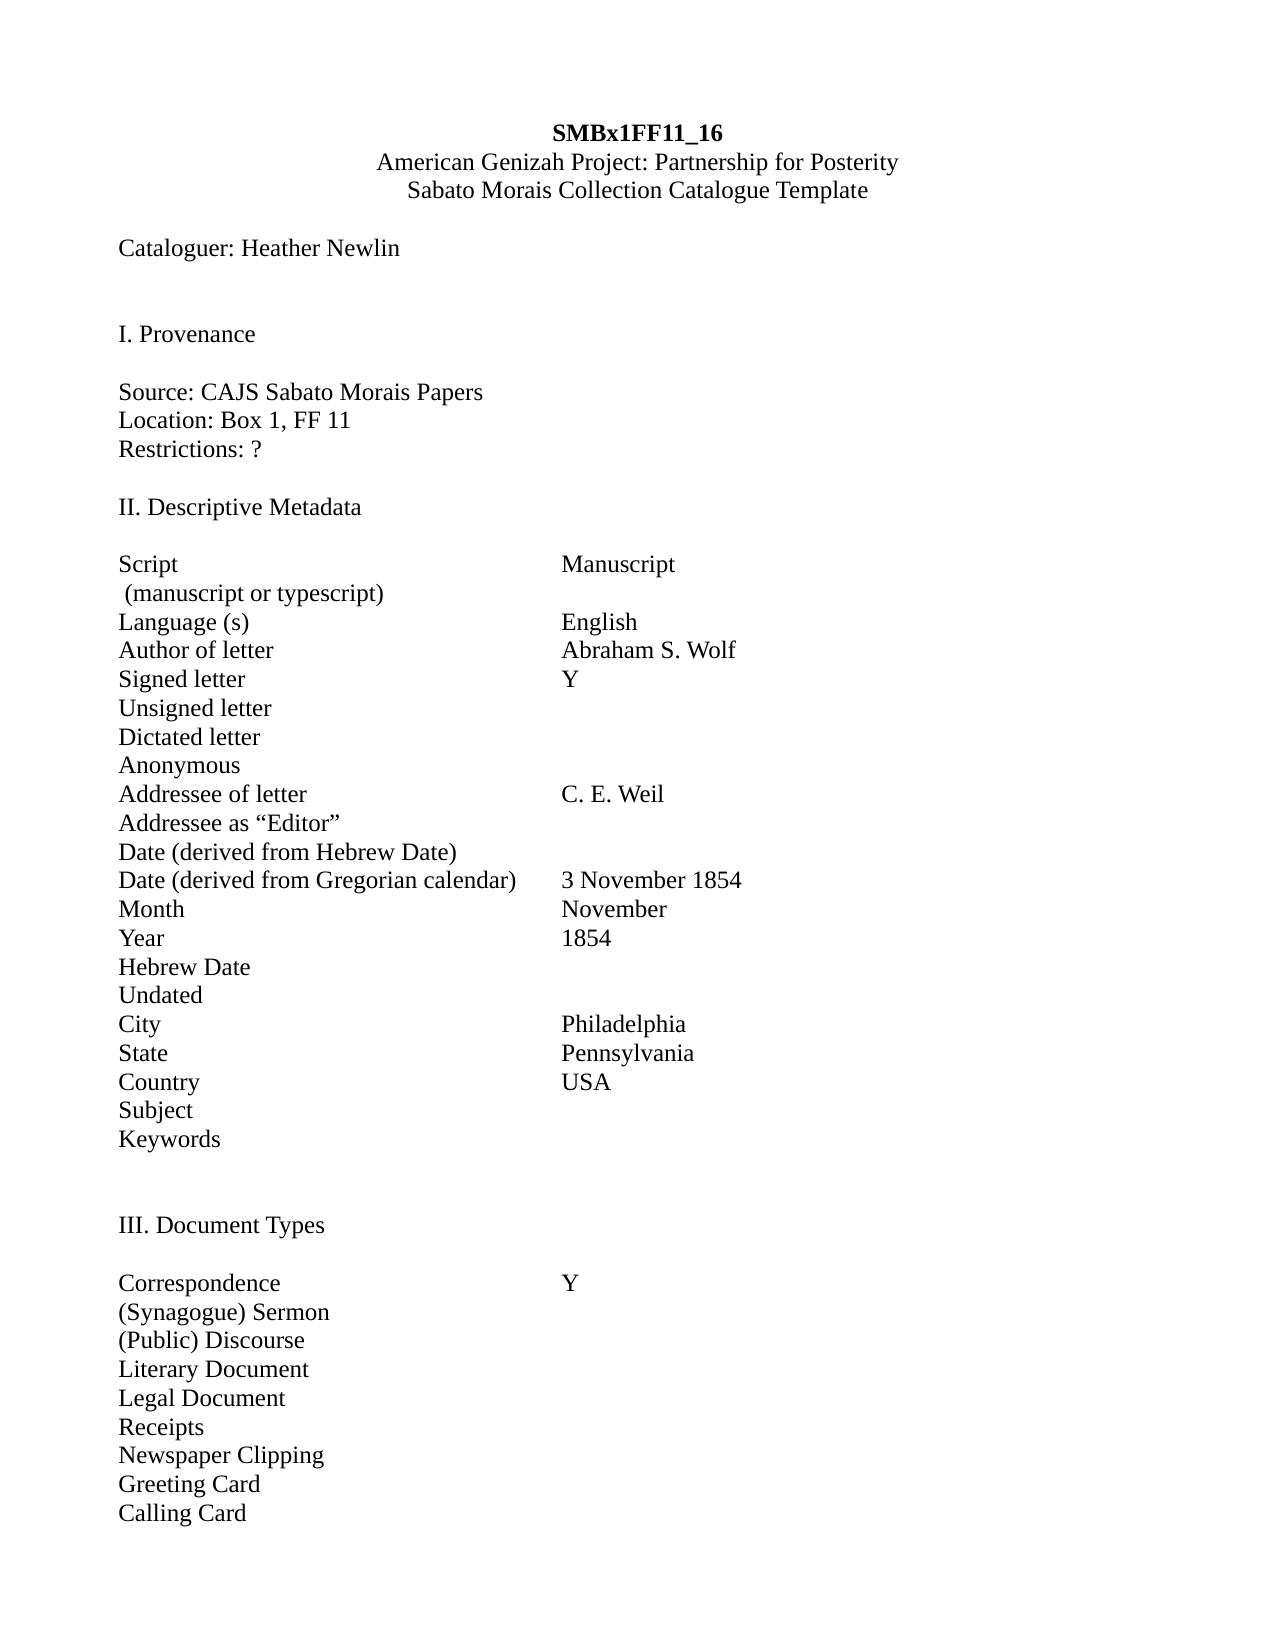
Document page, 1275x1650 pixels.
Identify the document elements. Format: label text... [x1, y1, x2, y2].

text Signed letter Y [118, 664, 1157, 693]
text Month November [118, 894, 1157, 923]
text (manuscript or typescript) [118, 578, 1157, 607]
text (Public) Discourse [118, 1326, 1157, 1354]
text (Synagogue) Sermon [118, 1297, 1157, 1326]
text Receipts [118, 1412, 1157, 1441]
text Anonymous [118, 751, 1157, 779]
text Script Manuscript [118, 549, 1157, 578]
text Keywords [118, 1124, 1157, 1153]
text Location: Box 1, FF 11 [118, 406, 1157, 434]
text Language (s) English [118, 607, 1157, 636]
text Date (derived from Hebrew Date) [118, 837, 1157, 866]
text State Pennsylvania [118, 1038, 1157, 1067]
text Literary Document [118, 1354, 1157, 1383]
text Country USA [118, 1067, 1157, 1096]
text Hebrew Date [118, 952, 1157, 981]
text SMBx1FF11_16 [118, 118, 1157, 147]
text City Philadelphia [118, 1009, 1157, 1038]
text Date (derived from Gregorian calendar) 3 November 1854 [118, 866, 1157, 894]
text I. Provenance [118, 319, 1157, 348]
text Cataloguer: Heather Newlin [118, 233, 1157, 262]
text III. Document Types [118, 1211, 1157, 1239]
text Newspaper Clipping [118, 1441, 1157, 1469]
text Subject [118, 1096, 1157, 1124]
text Correspondence Y [118, 1268, 1157, 1297]
text Calling Card [118, 1498, 1157, 1527]
text Source: CAJS Sabato Morais Papers [118, 377, 1157, 406]
text American Genizah Project: Partnership for Posterity [118, 147, 1157, 176]
text Year 1854 [118, 923, 1157, 952]
text Restrictions: ? [118, 434, 1157, 463]
text II. Descriptive Metadata [118, 492, 1157, 521]
text Unsigned letter [118, 693, 1157, 722]
text Addressee as “Editor” [118, 808, 1157, 837]
text Sabato Morais Collection Catalogue Template [118, 176, 1157, 204]
text Greeting Card [118, 1469, 1157, 1498]
text Undated [118, 981, 1157, 1009]
text Legal Document [118, 1383, 1157, 1412]
text Author of letter Abraham S. Wolf [118, 636, 1157, 664]
text Dictated letter [118, 722, 1157, 751]
text Addressee of letter C. E. Weil [118, 779, 1157, 808]
